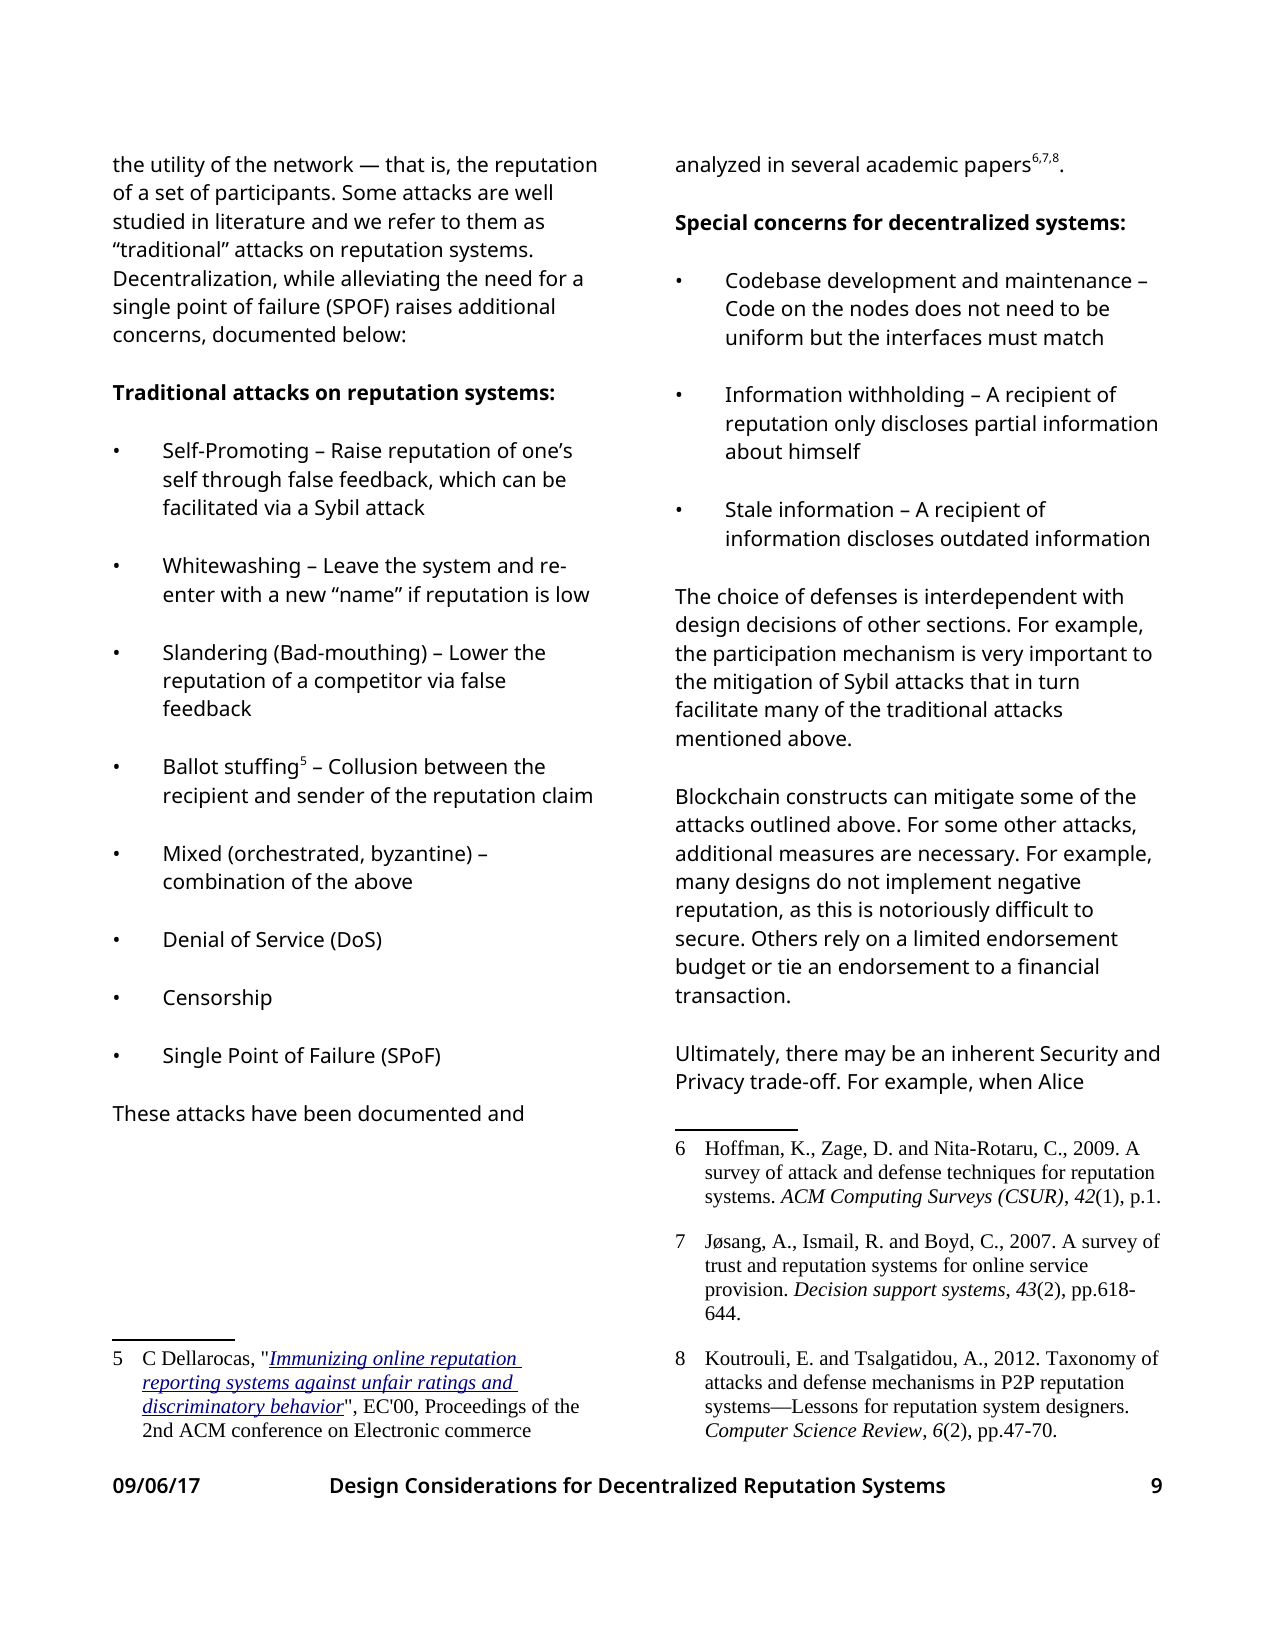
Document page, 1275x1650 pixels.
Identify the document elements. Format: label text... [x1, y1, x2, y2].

text the utility of the network — that is, the reputation of a set of participants. Some attacks are well studied in literature and we refer to them as “traditional” attacks on reputation systems. Decentralization, while alleviating the need for a single point of failure (SPOF) raises additional concerns, documented below: [112, 150, 600, 349]
list Self-Promoting – Raise reputation of one’s self through false feedback, which can be facilitated via a Sybil attack [112, 436, 600, 522]
list C Dellarocas, "Immunizing online reputation reporting systems against unfair ratings and discriminatory behavior", EC'00, Proceedings of the 2nd ACM conference on Electronic commerce [112, 1346, 600, 1442]
text analyzed in several academic papers,,. [675, 150, 1162, 178]
list Whitewashing – Leave the system and re-enter with a new “name” if reputation is low [112, 551, 600, 608]
list Information withholding – A recipient of reputation only discloses partial information about himself [675, 381, 1162, 466]
list Stale information – A recipient of information discloses outdated information [675, 495, 1162, 552]
list Slandering (Bad-mouthing) – Lower the reputation of a competitor via false feedback [112, 638, 600, 723]
text Blockchain constructs can mitigate some of the attacks outlined above. For some other attacks, additional measures are necessary. For example, many designs do not implement negative reputation, as this is notoriously difficult to secure. Others rely on a limited endorsement budget or tie an endorsement to a financial transaction. [675, 782, 1162, 1009]
list Single Point of Failure (SPoF) [112, 1041, 600, 1069]
text Ultimately, there may be an inherent Security and Privacy trade-off. For example, when Alice [675, 1039, 1162, 1096]
text Koutrouli, E. and Tsalgatidou, A., 2012. Taxonomy of attacks and defense mechanisms in P2P reputation systems—Lessons for reputation system designers. Computer Science Review, 6(2), pp.47-70. [675, 1346, 1162, 1442]
list Ballot stuffing – Collusion between the recipient and sender of the reputation claim [112, 752, 600, 809]
list Codebase development and maintenance – Code on the nodes does not need to be uniform but the interfaces must match [675, 266, 1162, 351]
text These attacks have been documented and [112, 1099, 600, 1127]
list Mixed (orchestrated, byzantine) – combination of the above [112, 839, 600, 896]
text Hoffman, K., Zage, D. and Nita-Rotaru, C., 2009. A survey of attack and defense techniques for reputation systems. ACM Computing Surveys (CSUR), 42(1), p.1. [675, 1136, 1162, 1208]
text Jøsang, A., Ismail, R. and Boyd, C., 2007. A survey of trust and reputation systems for online service provision. Decision support systems, 43(2), pp.618-644. [675, 1229, 1162, 1325]
text Special concerns for decentralized systems: [675, 208, 1162, 236]
text The choice of defenses is interdependent with design decisions of other sections. For example, the participation mechanism is very important to the mitigation of Sybil attacks that in turn facilitate many of the traditional attacks mentioned above. [675, 582, 1162, 752]
text Traditional attacks on reputation systems: [112, 378, 600, 407]
list Denial of Service (DoS) [112, 925, 600, 953]
list Censorship [112, 983, 600, 1011]
